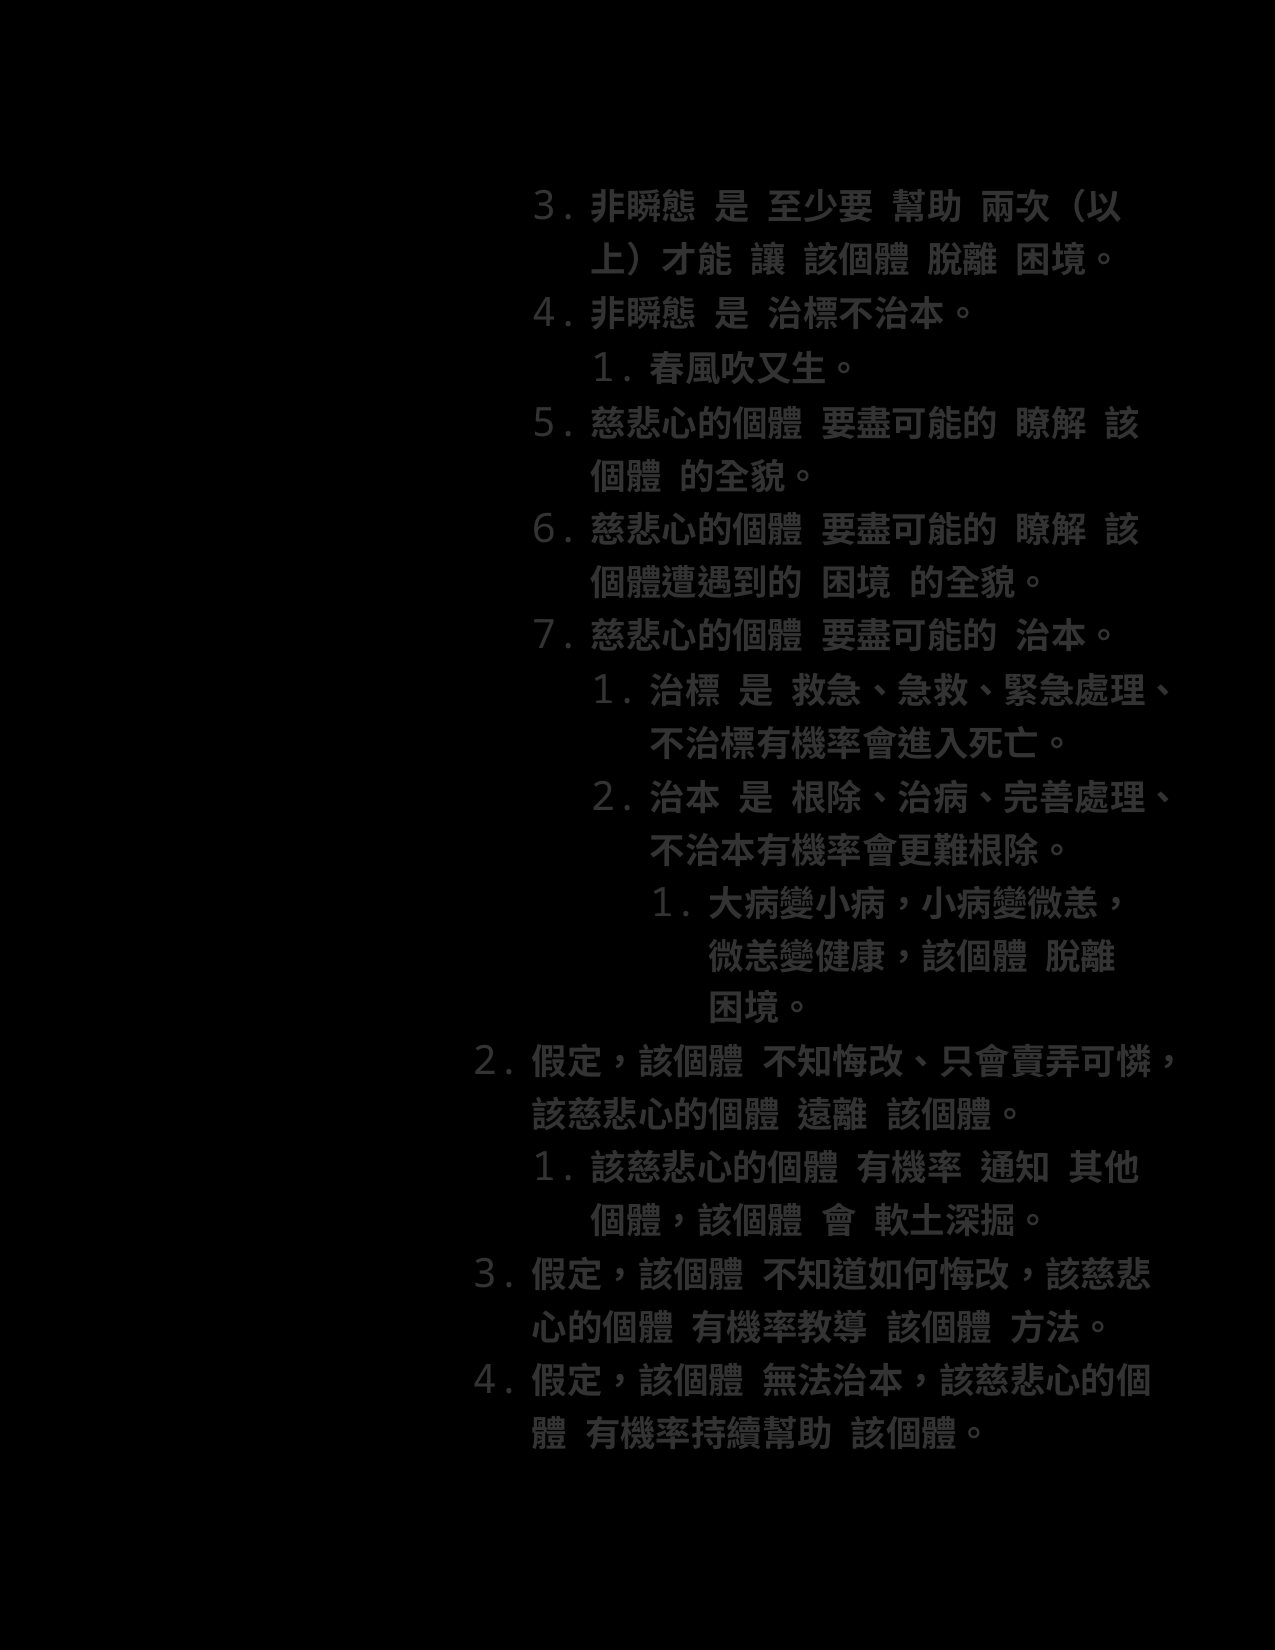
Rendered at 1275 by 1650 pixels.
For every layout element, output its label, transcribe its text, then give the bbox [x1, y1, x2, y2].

list 假定，該個體 不知道如何悔改，該慈悲心的個體 有機率教導 該個體 方法。 [472, 1244, 1157, 1350]
list 春風吹又生。 [591, 338, 1157, 393]
list 非瞬態 是 治標不治本。 [532, 283, 1157, 338]
list 慈悲心的個體 要盡可能的 治本。 [532, 606, 1157, 661]
list 治標 是 救急、急救、緊急處理、不治標有機率會進入死亡。 [591, 661, 1157, 767]
list 非瞬態 是 至少要 幫助 兩次（以上）才能 讓 該個體 脫離 困境。 [532, 176, 1157, 283]
list 慈悲心的個體 要盡可能的 瞭解 該個體 的全貌。 [532, 393, 1157, 499]
list 假定，該個體 不知悔改、只會賣弄可憐，該慈悲心的個體 遠離 該個體。 [472, 1031, 1157, 1137]
list 慈悲心的個體 要盡可能的 瞭解 該個體遭遇到的 困境 的全貌。 [532, 499, 1157, 606]
list 大病變小病，小病變微恙，微恙變健康，該個體 脫離 困境。 [649, 873, 1157, 1031]
list 該慈悲心的個體 有機率 通知 其他個體，該個體 會 軟土深掘。 [532, 1137, 1157, 1244]
list 假定，該個體 無法治本，該慈悲心的個體 有機率持續幫助 該個體。 [472, 1350, 1157, 1456]
list 治本 是 根除、治病、完善處理、不治本有機率會更難根除。 [591, 767, 1157, 873]
